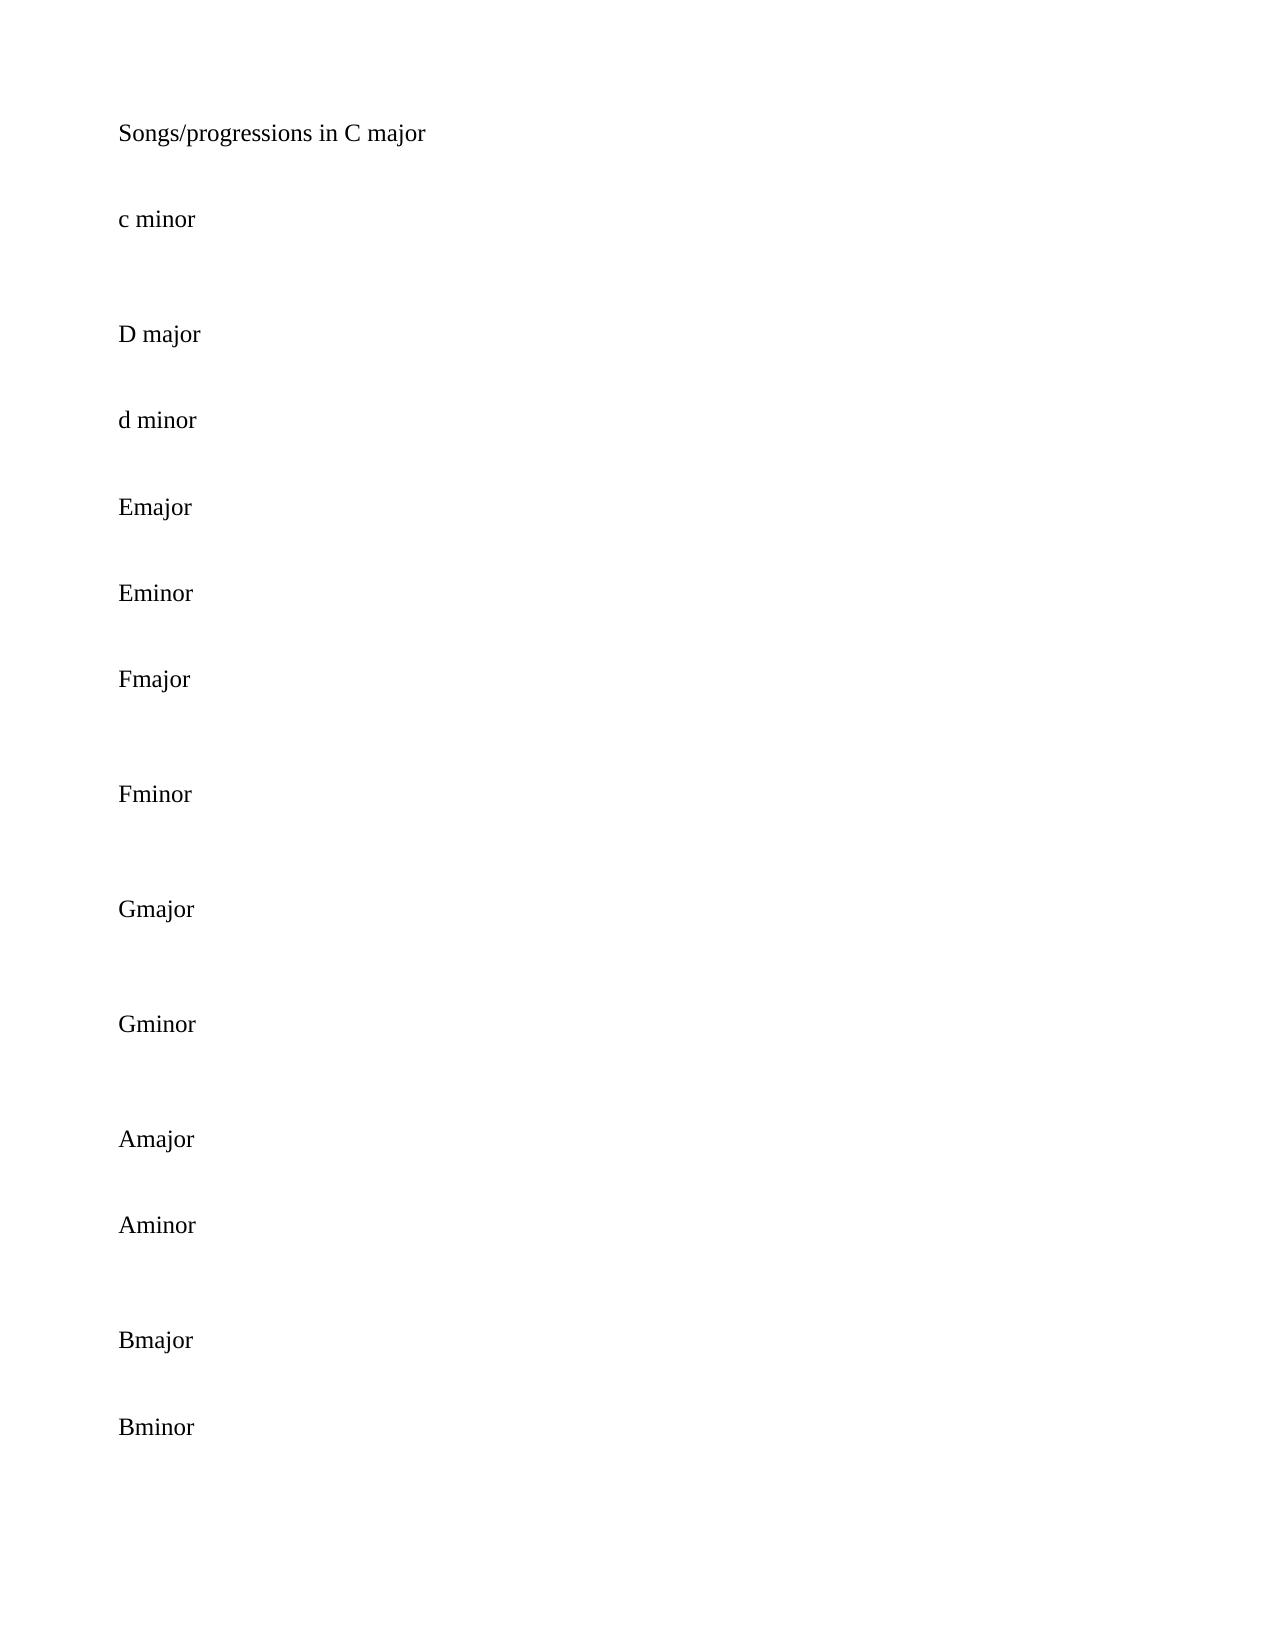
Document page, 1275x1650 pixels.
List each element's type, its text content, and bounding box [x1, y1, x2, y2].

text c minor [118, 204, 1157, 233]
text Gminor [118, 1009, 1157, 1038]
text Bminor [118, 1412, 1157, 1441]
text Songs/progressions in C major [118, 118, 1157, 147]
text Eminor [118, 578, 1157, 607]
text Aminor [118, 1211, 1157, 1239]
text Gmajor [118, 894, 1157, 923]
text Amajor [118, 1124, 1157, 1153]
text D major [118, 319, 1157, 348]
text d minor [118, 406, 1157, 434]
text Fmajor [118, 664, 1157, 693]
text Emajor [118, 492, 1157, 521]
text Bmajor [118, 1326, 1157, 1354]
text Fminor [118, 779, 1157, 808]
